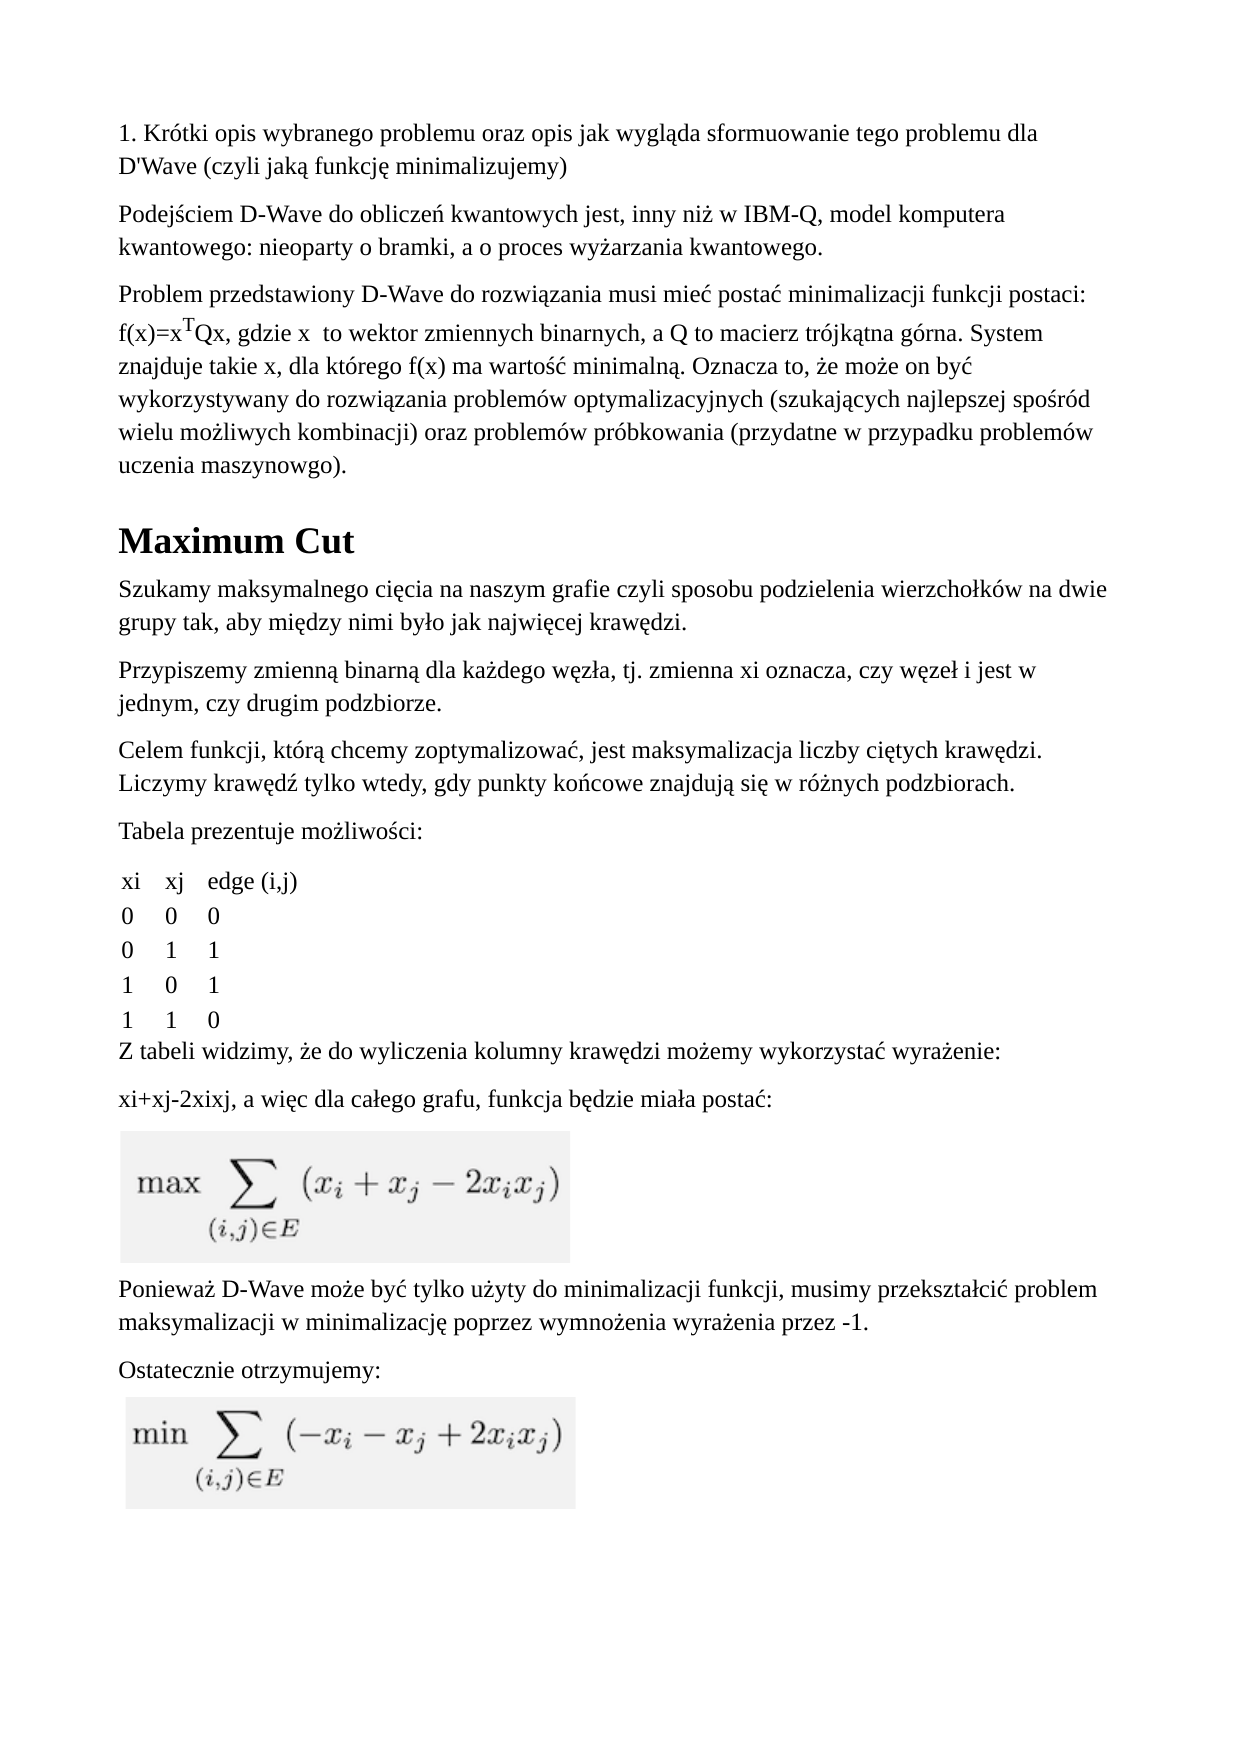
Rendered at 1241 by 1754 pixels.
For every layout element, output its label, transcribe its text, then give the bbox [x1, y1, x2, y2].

table_cell 1 [162, 1002, 204, 1036]
picture [125, 1397, 576, 1509]
table_header xj [162, 864, 204, 898]
table_cell 0 [204, 1002, 308, 1036]
table_cell 0 [162, 898, 204, 933]
text Ponieważ D-Wave może być tylko użyty do minimalizacji funkcji, musimy przekształcić problem maksymalizacji w minimalizację poprzez wymnożenia wyrażenia przez -1. [118, 1274, 1122, 1336]
subtitle Maximum Cut [118, 518, 1122, 562]
table_cell 1 [118, 1002, 162, 1036]
table_cell 1 [204, 933, 308, 967]
table_cell 0 [118, 898, 162, 933]
table_cell 1 [204, 967, 308, 1002]
text Z tabeli widzimy, że do wyliczenia kolumny krawędzi możemy wykorzystać wyrażenie: [118, 1036, 1122, 1065]
table_header edge (i,j) [204, 864, 308, 898]
table_header xi [118, 864, 162, 898]
text Szukamy maksymalnego cięcia na naszym grafie czyli sposobu podzielenia wierzchołków na dwie grupy tak, aby między nimi było jak najwięcej krawędzi. [118, 574, 1122, 636]
table_cell 1 [162, 933, 204, 967]
text Podejściem D-Wave do obliczeń kwantowych jest, inny niż w IBM-Q, model komputera kwantowego: nieoparty o bramki, a o proces wyżarzania kwantowego. [118, 199, 1122, 261]
table_cell 0 [162, 967, 204, 1002]
text Ostatecznie otrzymujemy: [118, 1355, 1122, 1384]
text xi+xj-2xixj, a więc dla całego grafu, funkcja będzie miała postać: [118, 1084, 1122, 1113]
text Celem funkcji, którą chcemy zoptymalizować, jest maksymalizacja liczby ciętych krawędzi. Liczymy krawędź tylko wtedy, gdy punkty końcowe znajdują się w różnych podzbiorach. [118, 735, 1122, 797]
picture [120, 1131, 571, 1263]
text Problem przedstawiony D-Wave do rozwiązania musi mieć postać minimalizacji funkcji postaci: f(x)=xTQx, gdzie x to wektor zmiennych binarnych, a Q to macierz trójkątna górna. System znajduje takie x, dla którego f(x) ma wartość minimalną. Oznacza to, że może on być wykorzystywany do rozwiązania problemów optymalizacyjnych (szukających najlepszej spośród wielu możliwych kombinacji) oraz problemów próbkowania (przydatne w przypadku problemów uczenia maszynowgo). [118, 279, 1122, 479]
table_cell 0 [204, 898, 308, 933]
text 1. Krótki opis wybranego problemu oraz opis jak wygląda sformuowanie tego problemu dla D'Wave (czyli jaką funkcję minimalizujemy) [118, 118, 1122, 180]
text Tabela prezentuje możliwości: [118, 816, 1122, 845]
table_cell 1 [118, 967, 162, 1002]
text Przypiszemy zmienną binarną dla każdego węzła, tj. zmienna xi oznacza, czy węzeł i jest w jednym, czy drugim podzbiorze. [118, 655, 1122, 716]
table_cell 0 [118, 933, 162, 967]
